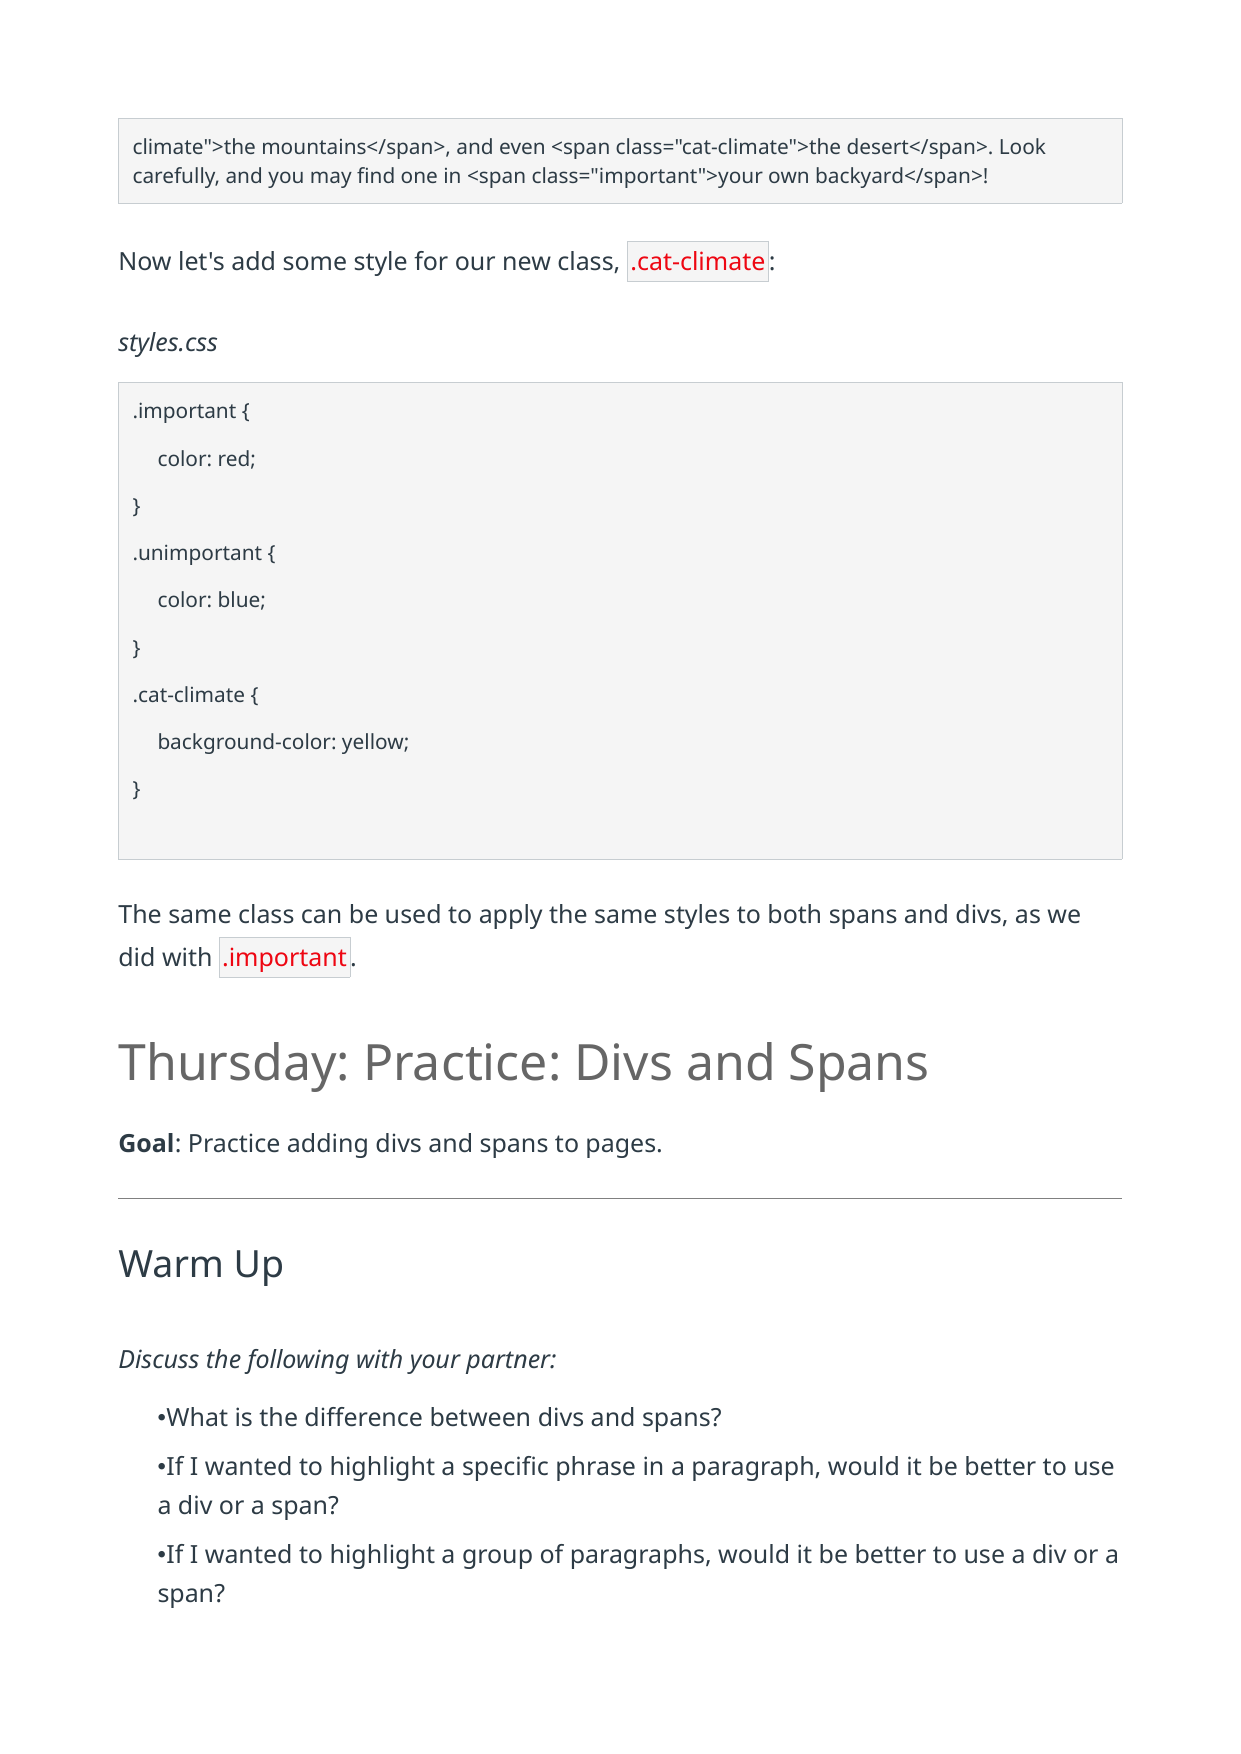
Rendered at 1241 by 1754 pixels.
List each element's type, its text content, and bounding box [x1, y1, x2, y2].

list If I wanted to highlight a group of paragraphs, would it be better to use a div or a span? [118, 1536, 1122, 1609]
subtitle Warm Up [118, 1237, 1122, 1288]
list What is the difference between divs and spans? [118, 1400, 1122, 1434]
text background-color: yellow; [119, 713, 1122, 756]
subtitle Thursday: Practice: Divs and Spans [118, 1027, 1122, 1095]
text .cat-climate [628, 242, 768, 281]
text color: red; [119, 429, 1122, 472]
text } [119, 618, 1122, 661]
text Goal: Practice adding divs and spans to pages. [118, 1126, 1122, 1160]
text color: blue; [119, 571, 1122, 614]
text The same class can be used to apply the same styles to both spans and divs, as we did with .important. [118, 897, 1122, 977]
text styles.css [118, 324, 1122, 358]
list If I wanted to highlight a specific phrase in a paragraph, would it be better to use a div or a span? [118, 1448, 1122, 1522]
text : [769, 241, 1122, 281]
text } [119, 477, 1122, 519]
text .important { [119, 383, 1122, 425]
text .cat-climate { [119, 666, 1122, 708]
text Now let's add some style for our new class, [118, 241, 627, 281]
text climate">the mountains</span>, and even <span class="cat-climate">the desert</span>. Look carefully, and you may find one in <span class="important">your own backyard</span>! [119, 119, 1122, 203]
text Discuss the following with your partner: [118, 1342, 1122, 1376]
text .unimportant { [119, 524, 1122, 567]
text } [119, 760, 1122, 803]
